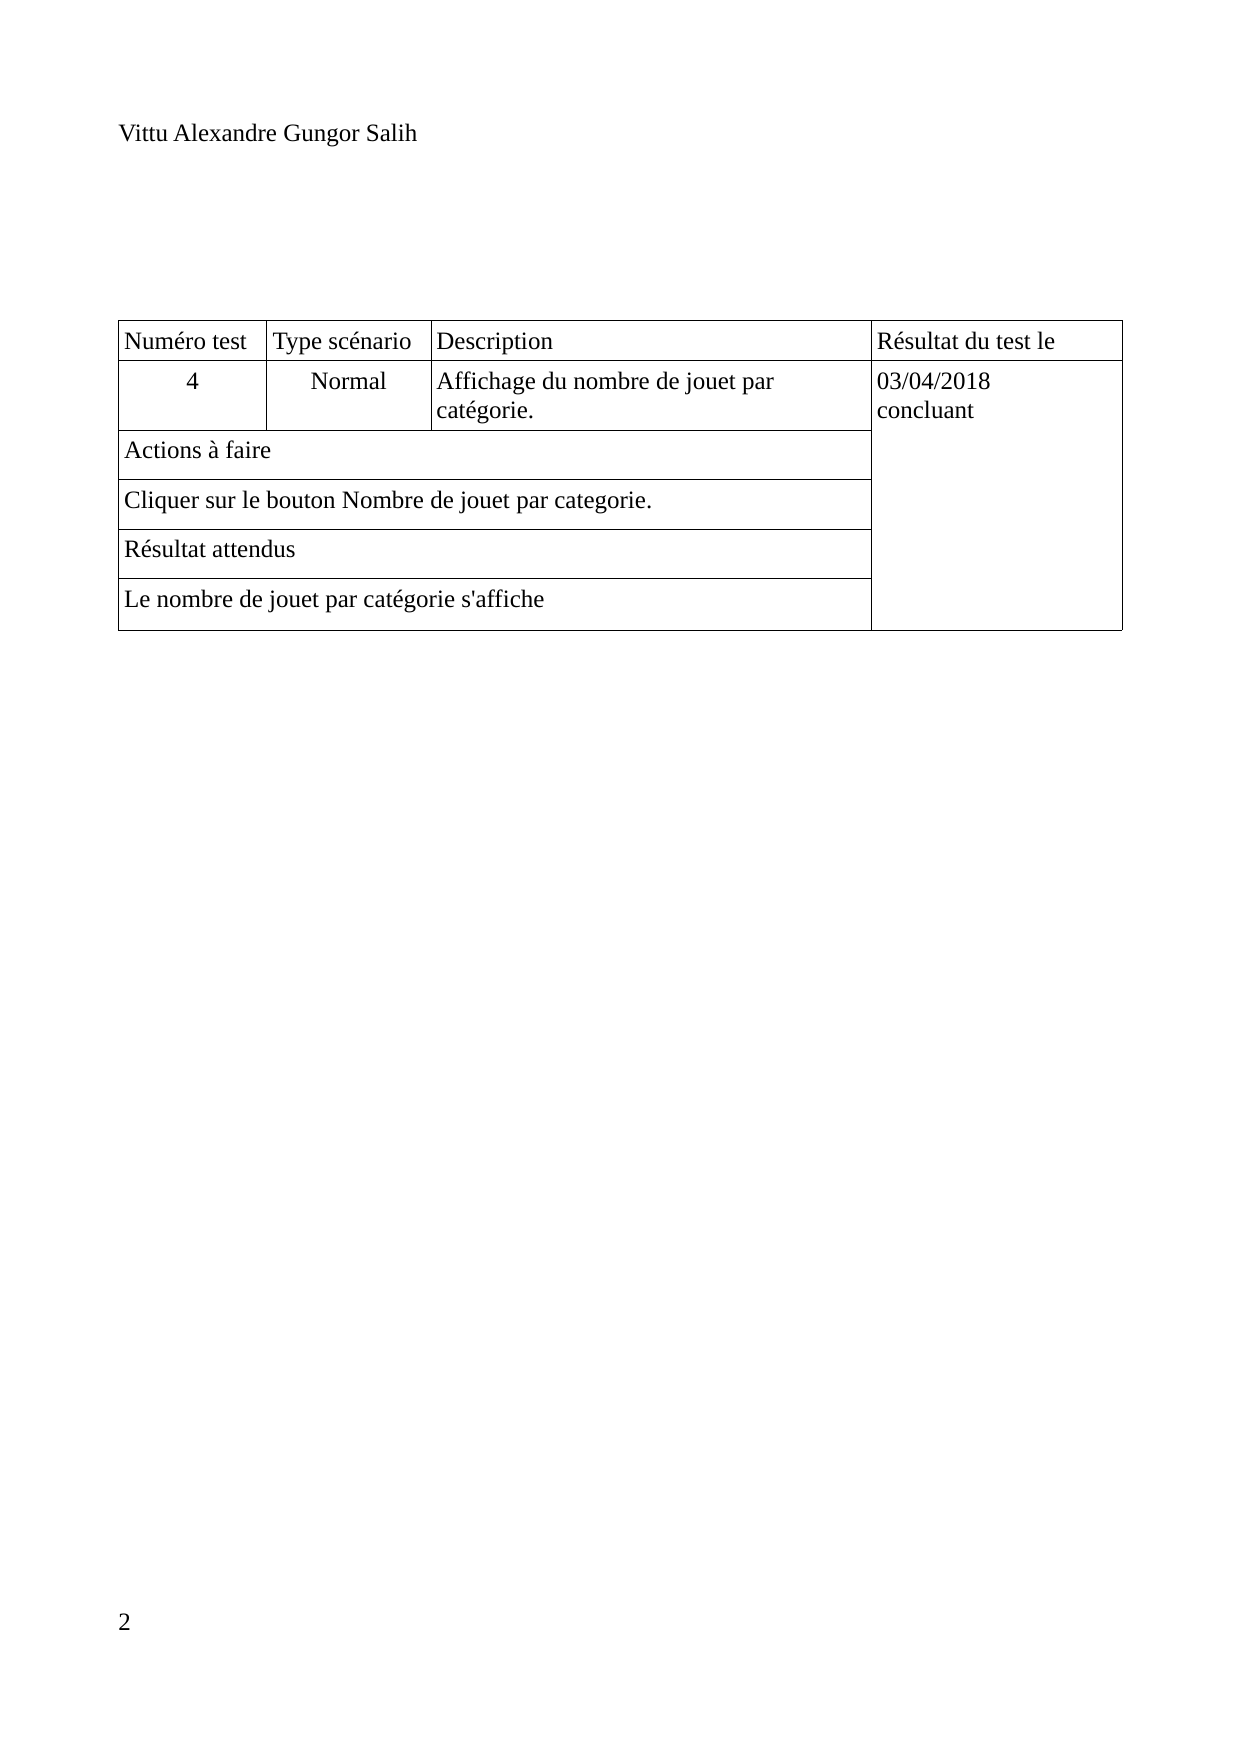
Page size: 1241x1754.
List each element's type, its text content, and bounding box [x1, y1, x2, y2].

table_cell Résultat attendus [119, 530, 871, 578]
table_header Résultat du test le [872, 321, 1122, 360]
table_cell 03/04/2018 concluant [872, 361, 1122, 629]
table_header Numéro test [119, 321, 266, 360]
table_header Type scénario [267, 321, 431, 360]
table_cell Cliquer sur le bouton Nombre de jouet par categorie. [119, 480, 871, 528]
table_cell 4 [119, 361, 266, 429]
table_cell Normal [267, 361, 431, 429]
table_cell Le nombre de jouet par catégorie s'affiche [119, 579, 871, 629]
table_cell Affichage du nombre de jouet par catégorie. [432, 361, 871, 429]
table_cell Actions à faire [119, 431, 871, 479]
table_header Description [432, 321, 871, 360]
